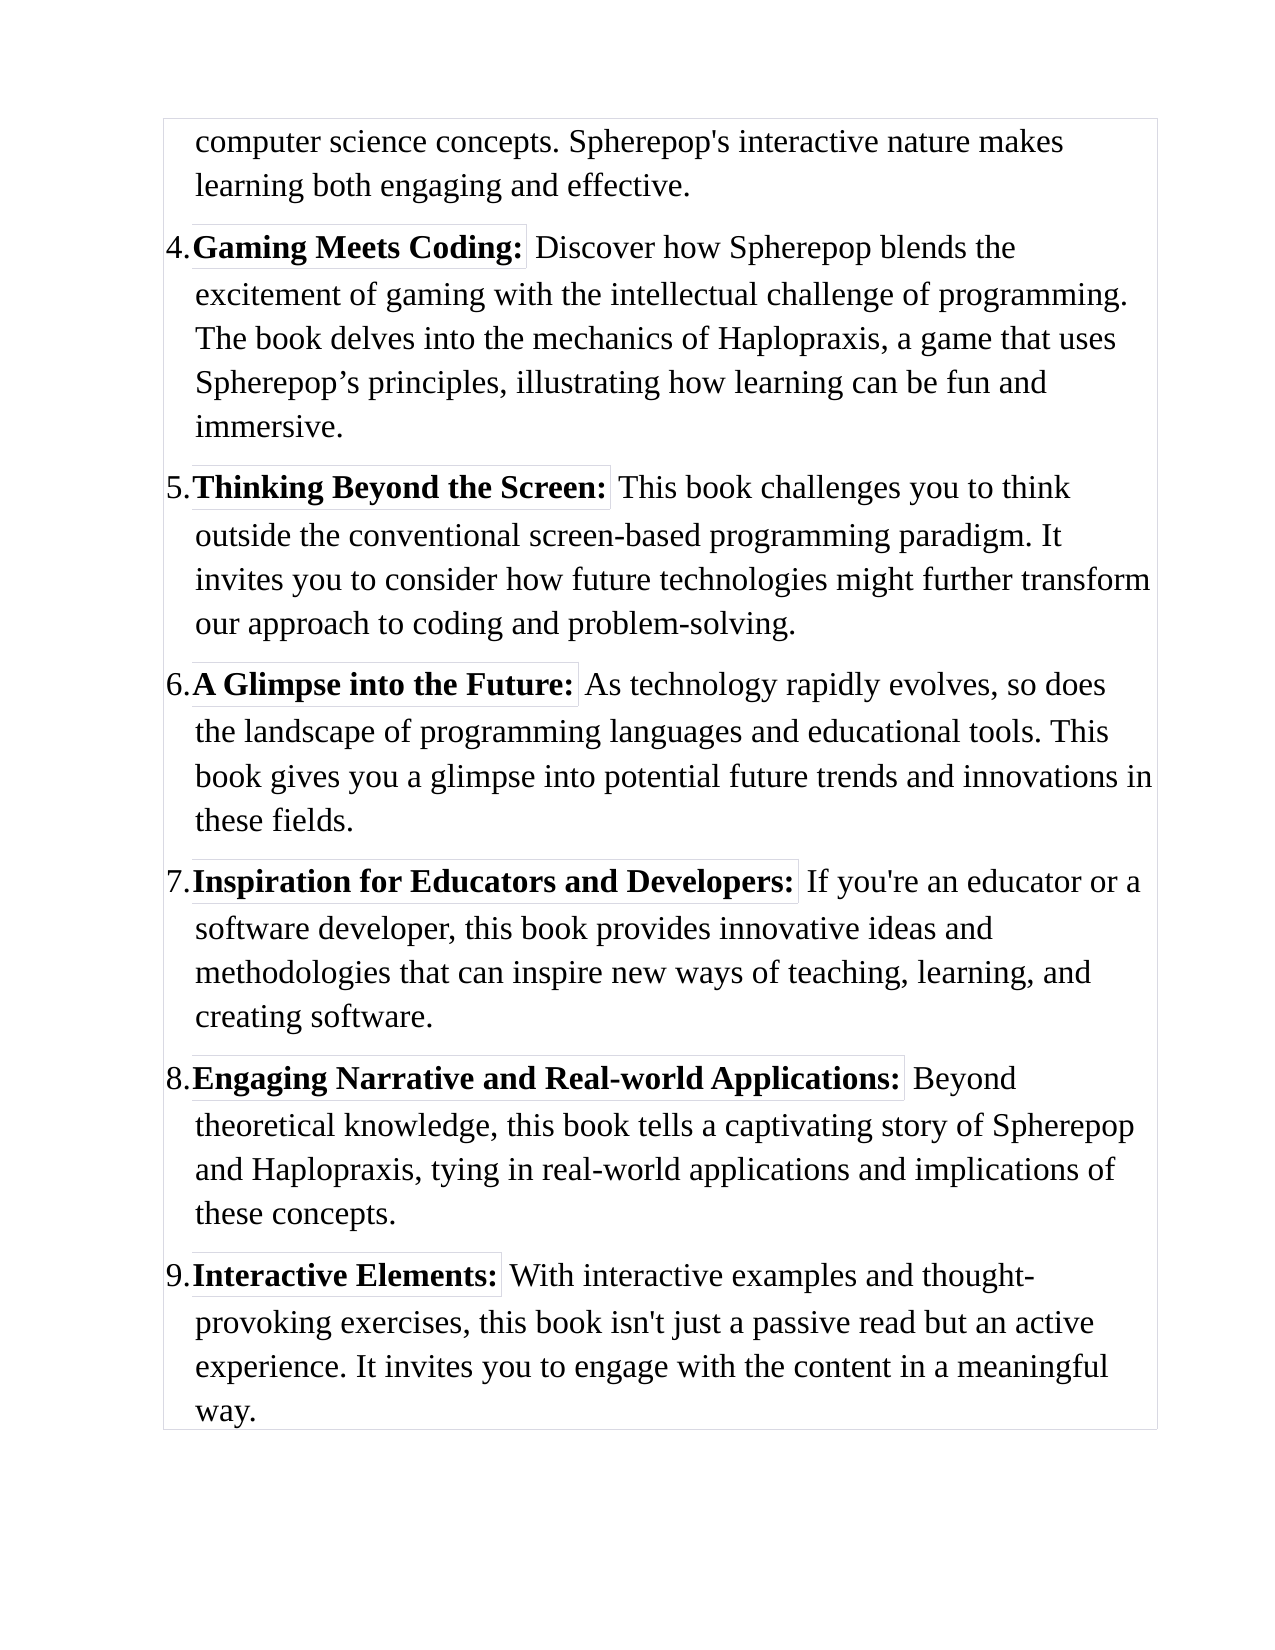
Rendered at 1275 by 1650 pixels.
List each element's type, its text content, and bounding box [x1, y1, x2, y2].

list Inspiration for Educators and Developers: If you're an educator or a software developer, this book provides innovative ideas and methodologies that can inspire new ways of teaching, learning, and creating software. [164, 856, 1157, 1035]
list A Glimpse into the Future: As technology rapidly evolves, so does the landscape of programming languages and educational tools. This book gives you a glimpse into potential future trends and innovations in these fields. [164, 659, 1157, 838]
list Engaging Narrative and Real-world Applications: Beyond theoretical knowledge, this book tells a captivating story of Spherepop and Haplopraxis, tying in real-world applications and implications of these concepts. [164, 1052, 1157, 1232]
list Interactive Elements: With interactive examples and thought-provoking exercises, this book isn't just a passive read but an active experience. It invites you to engage with the content in a meaningful way. [164, 1249, 1157, 1429]
list computer science concepts. Spherepop's interactive nature makes learning both engaging and effective. [164, 119, 1157, 203]
list Thinking Beyond the Screen: This book challenges you to think outside the conventional screen-based programming paradigm. It invites you to consider how future technologies might further transform our approach to coding and problem-solving. [164, 462, 1157, 641]
list Gaming Meets Coding: Discover how Spherepop blends the excitement of gaming with the intellectual challenge of programming. The book delves into the mechanics of Haplopraxis, a game that uses Spherepop’s principles, illustrating how learning can be fun and immersive. [164, 221, 1157, 444]
